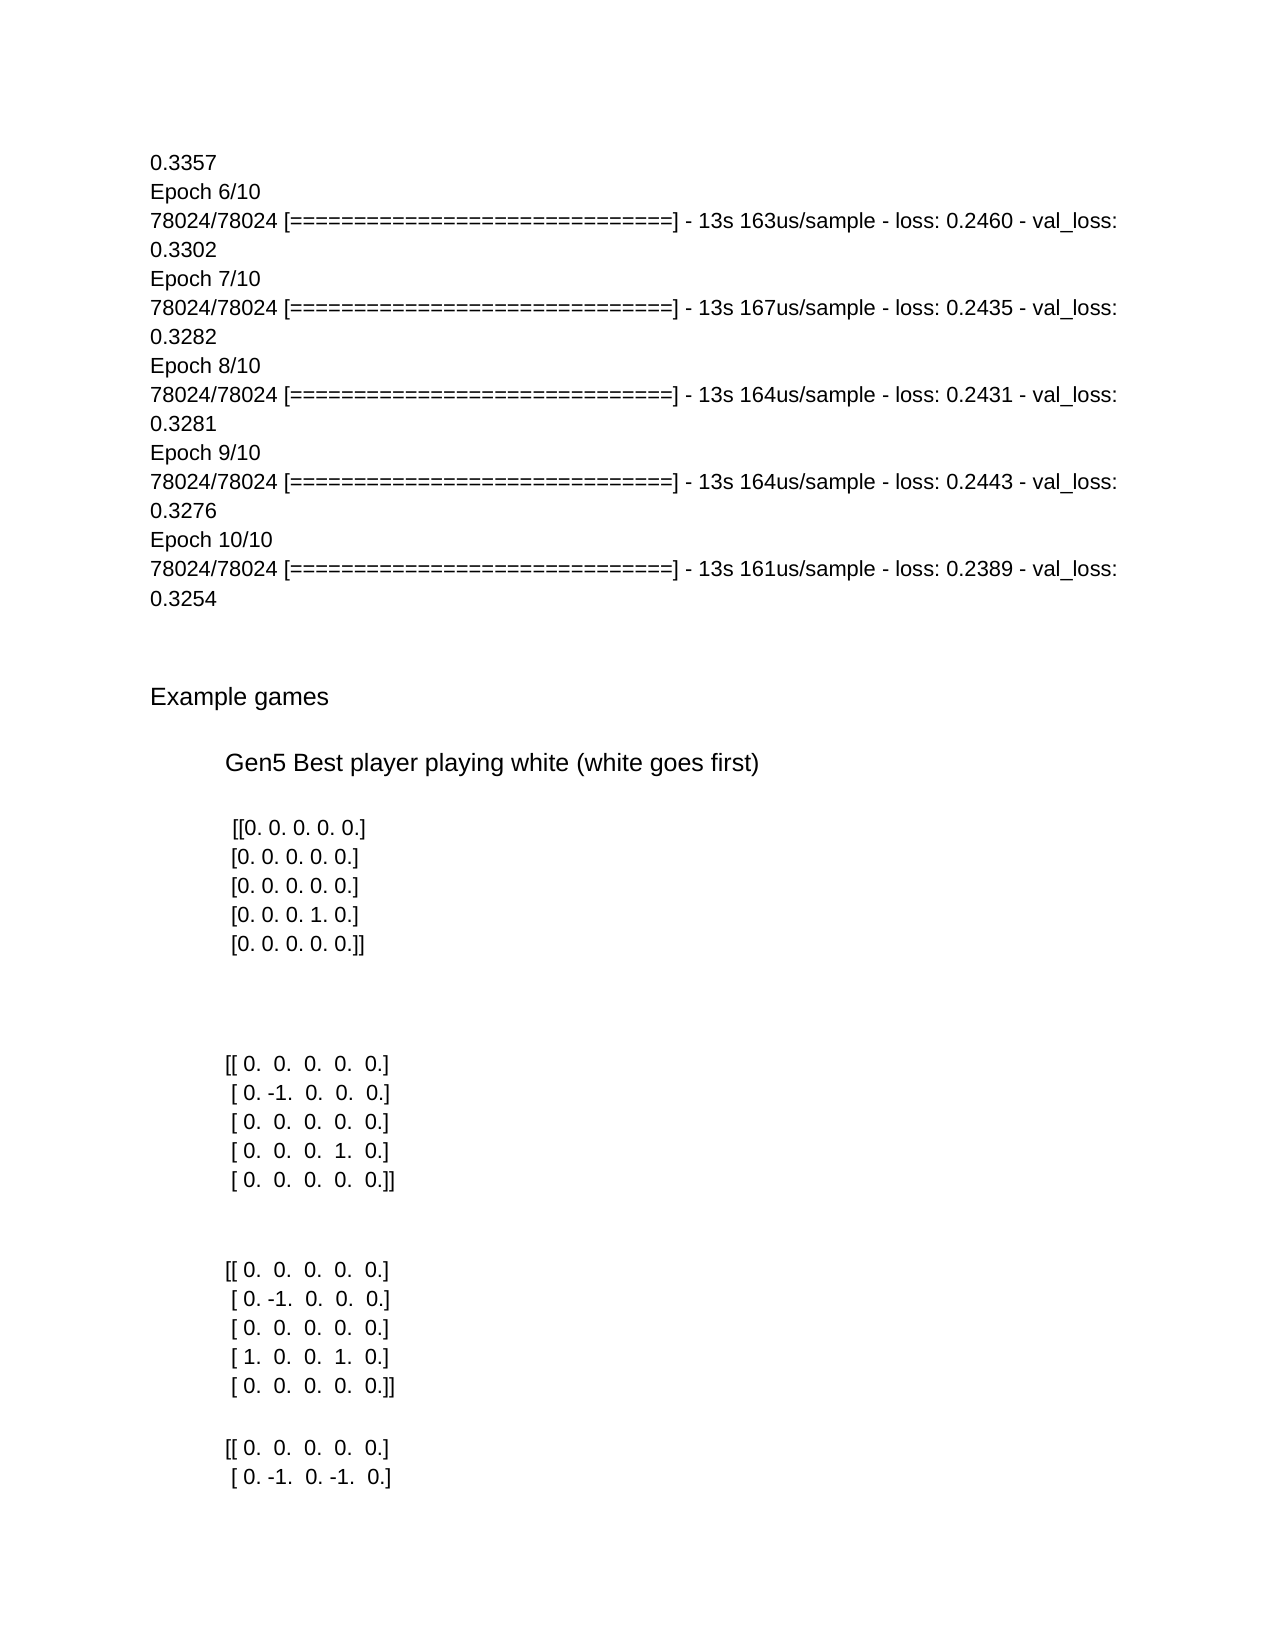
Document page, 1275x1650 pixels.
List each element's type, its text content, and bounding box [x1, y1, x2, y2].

text [0. 0. 0. 0. 0.] [225, 844, 1125, 869]
text Epoch 10/10 [150, 526, 1125, 552]
text [ 0. -1. 0. -1. 0.] [225, 1464, 1125, 1489]
text Epoch 6/10 [150, 179, 1125, 204]
text Epoch 7/10 [150, 266, 1125, 291]
text Epoch 9/10 [150, 439, 1125, 465]
text 78024/78024 [==============================] - 13s 161us/sample - loss: 0.2389 - val_loss: 0.3254 [150, 555, 1125, 611]
text [ 0. -1. 0. 0. 0.] [225, 1286, 1125, 1312]
text [[0. 0. 0. 0. 0.] [225, 814, 1125, 839]
text [ 0. 0. 0. 0. 0.]] [225, 1373, 1125, 1398]
text [ 0. 0. 0. 0. 0.] [225, 1108, 1125, 1134]
text 78024/78024 [==============================] - 13s 167us/sample - loss: 0.2435 - val_loss: 0.3282 [150, 295, 1125, 349]
text [0. 0. 0. 1. 0.] [225, 902, 1125, 927]
text [ 0. -1. 0. 0. 0.] [225, 1079, 1125, 1105]
text 0.3357 [150, 150, 1125, 175]
text 78024/78024 [==============================] - 13s 164us/sample - loss: 0.2431 - val_loss: 0.3281 [150, 382, 1125, 436]
text Gen5 Best player playing white (white goes first) [150, 748, 1125, 777]
text [[ 0. 0. 0. 0. 0.] [225, 1435, 1125, 1460]
text [[ 0. 0. 0. 0. 0.] [225, 1051, 1125, 1076]
text Epoch 8/10 [150, 353, 1125, 378]
text [ 0. 0. 0. 1. 0.] [225, 1137, 1125, 1163]
text [ 0. 0. 0. 0. 0.]] [225, 1166, 1125, 1192]
text [ 1. 0. 0. 1. 0.] [225, 1344, 1125, 1369]
text [0. 0. 0. 0. 0.] [225, 873, 1125, 898]
text 78024/78024 [==============================] - 13s 163us/sample - loss: 0.2460 - val_loss: 0.3302 [150, 208, 1125, 262]
text [ 0. 0. 0. 0. 0.] [225, 1315, 1125, 1341]
text [0. 0. 0. 0. 0.]] [225, 931, 1125, 956]
text [[ 0. 0. 0. 0. 0.] [225, 1257, 1125, 1283]
text Example games [150, 682, 1125, 711]
text 78024/78024 [==============================] - 13s 164us/sample - loss: 0.2443 - val_loss: 0.3276 [150, 468, 1125, 523]
